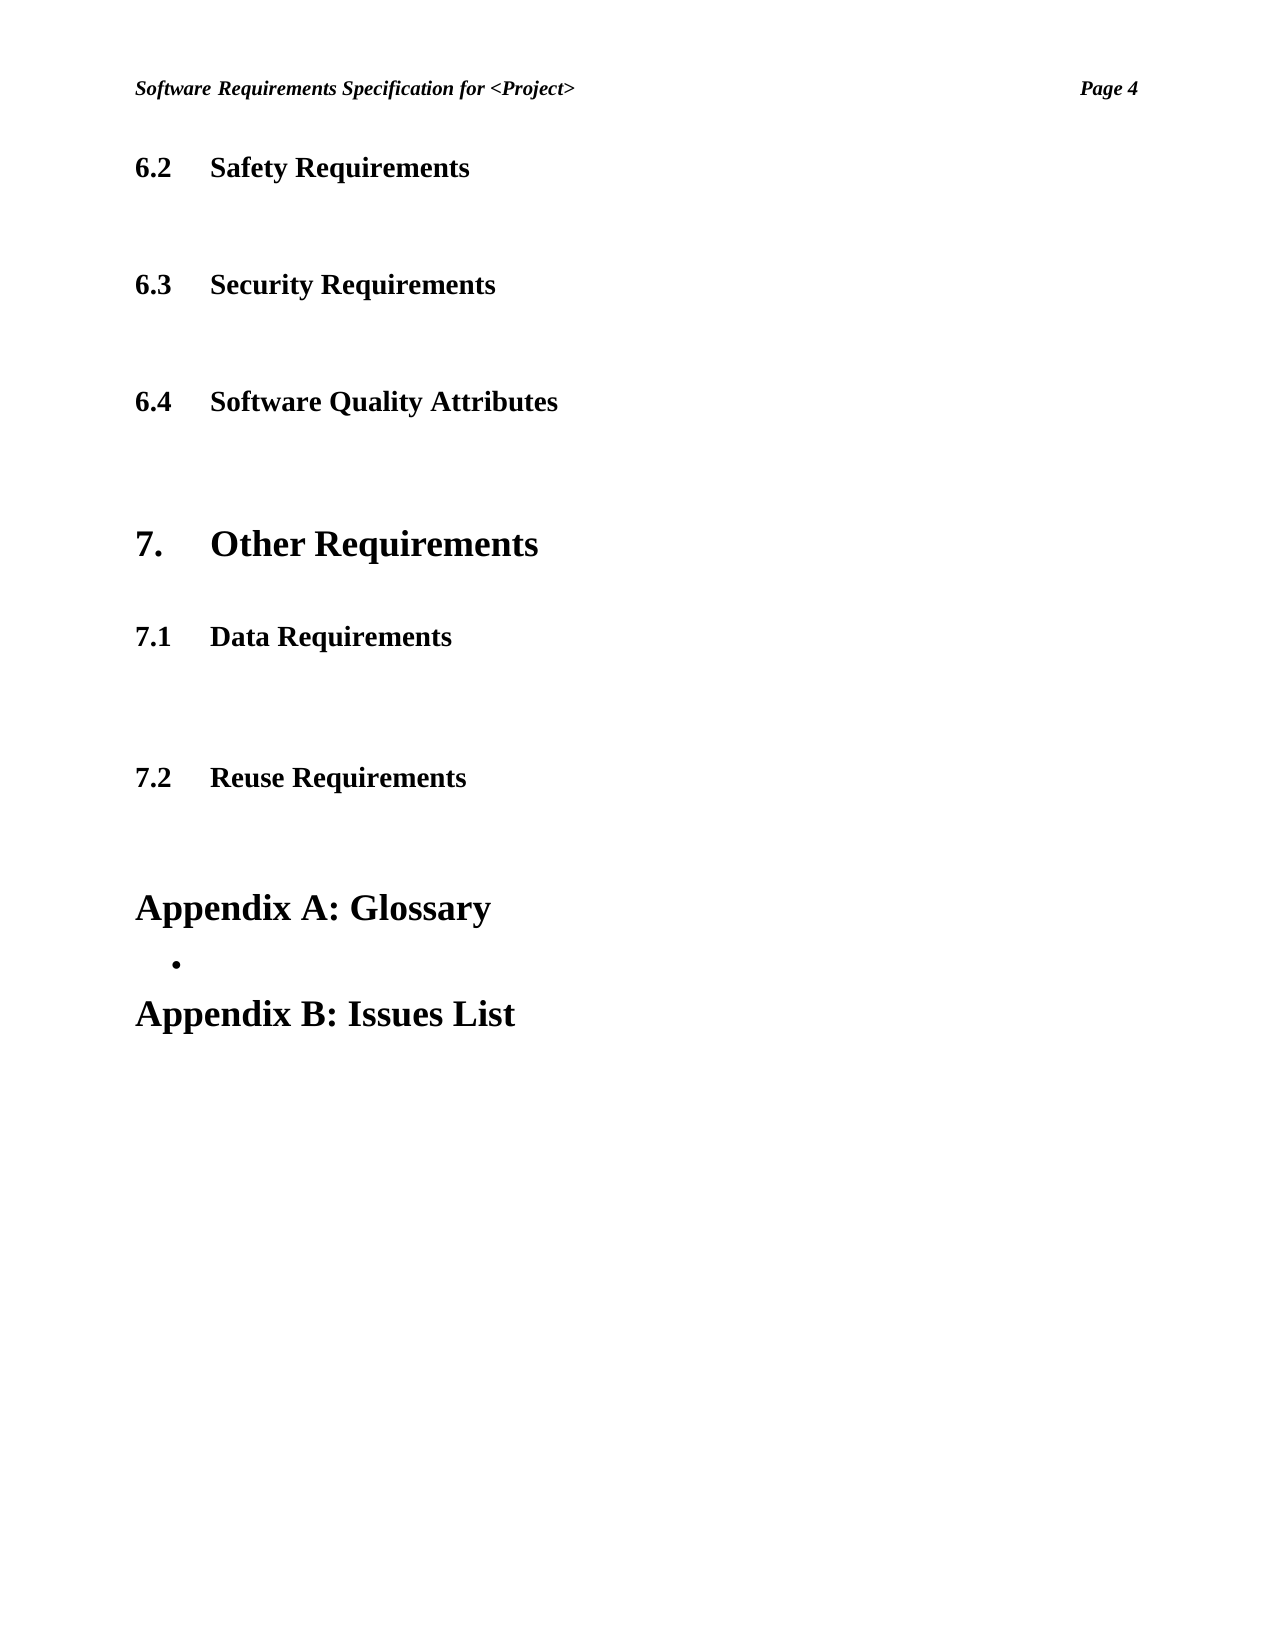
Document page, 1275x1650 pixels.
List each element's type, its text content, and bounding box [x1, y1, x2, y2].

subtitle Data Requirements [135, 619, 1140, 652]
subtitle Safety Requirements [135, 150, 1140, 183]
subtitle Other Requirements [135, 521, 1140, 564]
subtitle Security Requirements [135, 267, 1140, 300]
text Appendix B: Issues List [135, 991, 1140, 1034]
subtitle Reuse Requirements [135, 761, 1140, 794]
subtitle Software Quality Attributes [135, 384, 1140, 417]
text Appendix A: Glossary [135, 886, 1140, 929]
